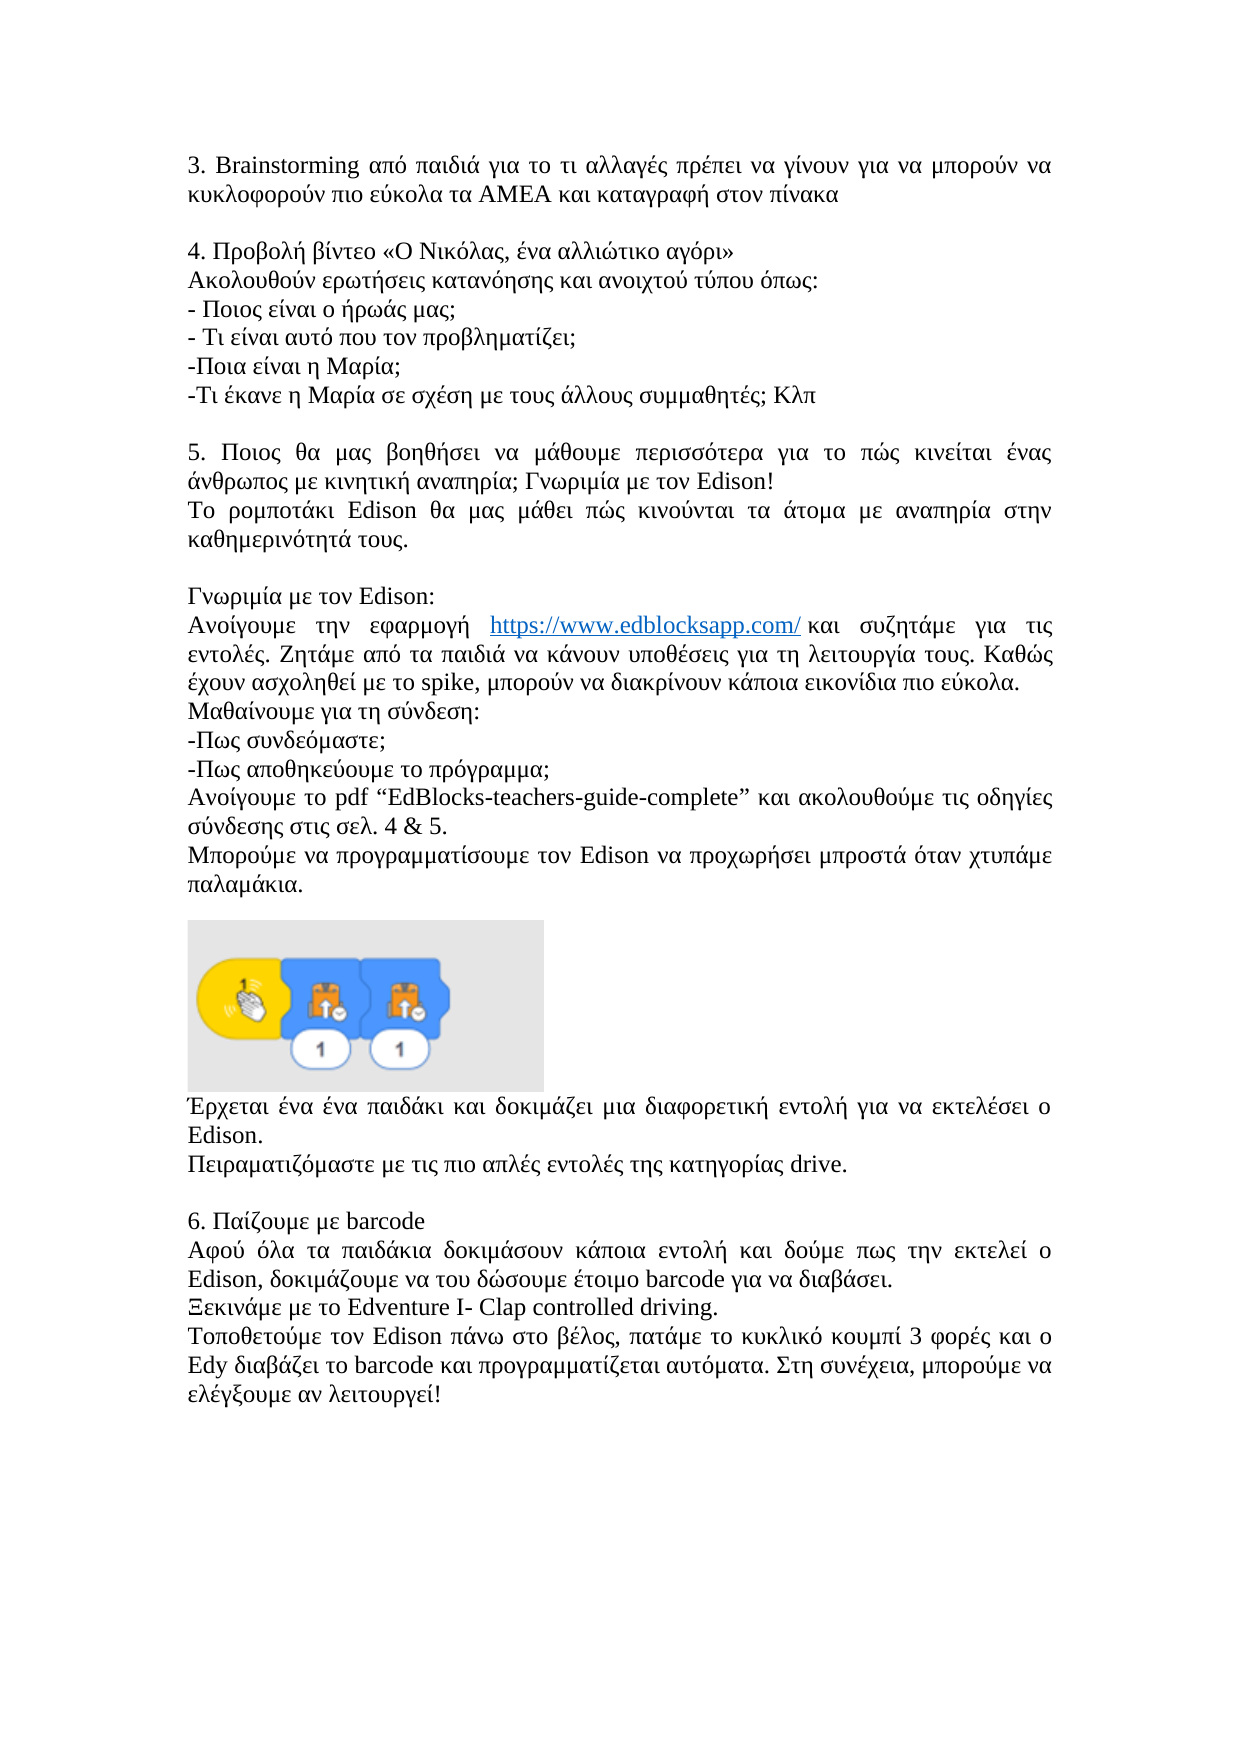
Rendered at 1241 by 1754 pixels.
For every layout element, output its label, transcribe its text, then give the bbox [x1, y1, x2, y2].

text Τοποθετούμε τον Edison πάνω στο βέλος, πατάμε το κυκλικό κουμπί 3 φορές και ο Edy διαβάζει το barcode και προγραμματίζεται αυτόματα. Στη συνέχεια, μπορούμε να ελέγξουμε αν λειτουργεί! [187, 1321, 1053, 1407]
text Ανοίγουμε την εφαρμογή https://www.edblocksapp.com/ και συζητάμε για τις εντολές. Ζητάμε από τα παιδιά να κάνουν υποθέσεις για τη λειτουργία τους. Καθώς έχουν ασχοληθεί με το spike, μπορούν να διακρίνουν κάποια εικονίδια πιο εύκολα. [187, 610, 1053, 696]
text Το ρομποτάκι Edison θα μας μάθει πώς κινούνται τα άτομα με αναπηρία στην καθημερινότητά τους. [187, 495, 1053, 552]
text Μαθαίνουμε για τη σύνδεση: [187, 696, 1053, 725]
text -Τι έκανε η Μαρία σε σχέση με τους άλλους συμμαθητές; Κλπ [187, 380, 1053, 409]
text -Πως συνδεόμαστε; [187, 725, 1053, 754]
text Ακολουθούν ερωτήσεις κατανόησης και ανοιχτού τύπου όπως: [187, 265, 1053, 294]
text Αφού όλα τα παιδάκια δοκιμάσουν κάποια εντολή και δούμε πως την εκτελεί ο Edison, δοκιμάζουμε να του δώσουμε έτοιμο barcode για να διαβάσει. [187, 1235, 1053, 1292]
text Γνωριμία με τον Edison: [187, 581, 1053, 610]
text - Τι είναι αυτό που τον προβληματίζει; [187, 322, 1053, 351]
text Πειραματιζόμαστε με τις πιο απλές εντολές της κατηγορίας drive. [187, 1149, 1053, 1177]
text - Ποιος είναι ο ήρωάς μας; [187, 294, 1053, 322]
text -Ποια είναι η Μαρία; [187, 351, 1053, 380]
text -Πως αποθηκεύουμε το πρόγραμμα; [187, 754, 1053, 782]
text Ξεκινάμε με το Edventure I- Clap controlled driving. [187, 1292, 1053, 1321]
text Ανοίγουμε το pdf “EdBlocks-teachers-guide-complete” και ακολουθούμε τις οδηγίες σύνδεσης στις σελ. 4 & 5. [187, 782, 1053, 840]
text 6. Παίζουμε με barcode [187, 1206, 1053, 1235]
text Μπορούμε να προγραμματίσουμε τον Edison να προχωρήσει μπροστά όταν χτυπάμε παλαμάκια. [187, 840, 1053, 897]
text 3. Brainstorming από παιδιά για το τι αλλαγές πρέπει να γίνουν για να μπορούν να κυκλοφορούν πιο εύκολα τα ΑΜΕΑ και καταγραφή στον πίνακα [187, 150, 1053, 207]
text 4. Προβολή βίντεο «Ο Νικόλας, ένα αλλιώτικο αγόρι» [187, 236, 1053, 265]
text Έρχεται ένα ένα παιδάκι και δοκιμάζει μια διαφορετική εντολή για να εκτελέσει ο Edison. [187, 1091, 1053, 1149]
text 5. Ποιος θα μας βοηθήσει να μάθουμε περισσότερα για το πώς κινείται ένας άνθρωπος με κινητική αναπηρία; Γνωριμία με τον Edison! [187, 437, 1053, 495]
